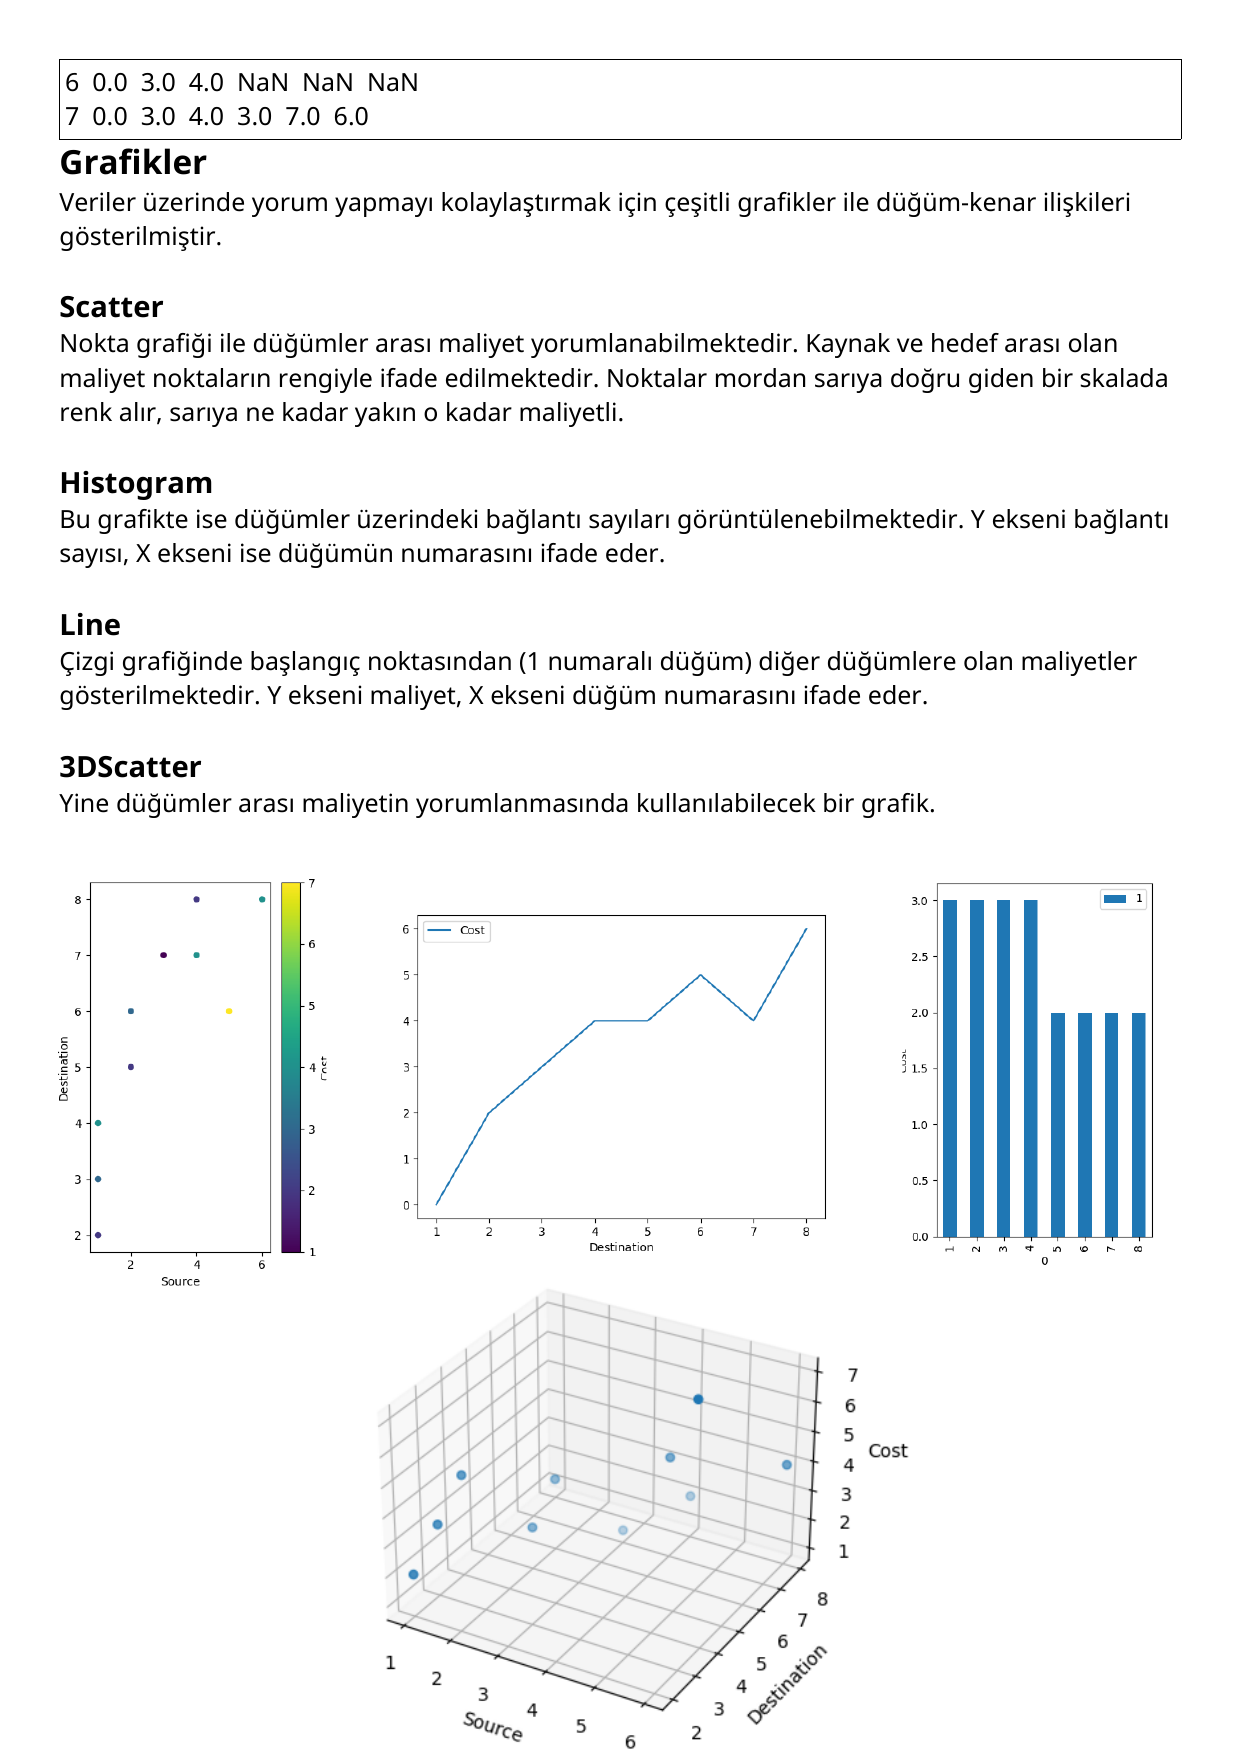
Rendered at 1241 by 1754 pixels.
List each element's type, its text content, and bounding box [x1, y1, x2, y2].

picture [369, 1280, 911, 1754]
text Çizgi grafiğinde başlangıç noktasından (1 numaralı düğüm) diğer düğümlere olan maliyetler gösterilmektedir. Y ekseni maliyet, X ekseni düğüm numarasını ifade eder. [59, 644, 1181, 712]
text Grafikler [59, 140, 1181, 184]
text Histogram [59, 462, 1181, 502]
text Veriler üzerinde yorum yapmayı kolaylaştırmak için çeşitli grafikler ile düğüm-kenar ilişkileri gösterilmiştir. [59, 184, 1181, 252]
text Line [59, 604, 1181, 644]
picture [395, 901, 845, 1260]
picture [902, 868, 1174, 1273]
picture [47, 862, 327, 1291]
text Yine düğümler arası maliyetin yorumlanmasında kullanılabilecek bir grafik. [59, 786, 1181, 820]
text 3DScatter [59, 746, 1181, 786]
text Bu grafikte ise düğümler üzerindeki bağlantı sayıları görüntülenebilmektedir. Y ekseni bağlantı sayısı, X ekseni ise düğümün numarasını ifade eder. [59, 502, 1181, 570]
text Scatter [59, 286, 1181, 326]
text Nokta grafiği ile düğümler arası maliyet yorumlanabilmektedir. Kaynak ve hedef arası olan maliyet noktaların rengiyle ifade edilmektedir. Noktalar mordan sarıya doğru giden bir skalada renk alır, sarıya ne kadar yakın o kadar maliyetli. [59, 326, 1181, 428]
table_header 6 0.0 3.0 4.0 NaN NaN NaN 7 0.0 3.0 4.0 3.0 7.0 6.0 [60, 60, 1181, 139]
